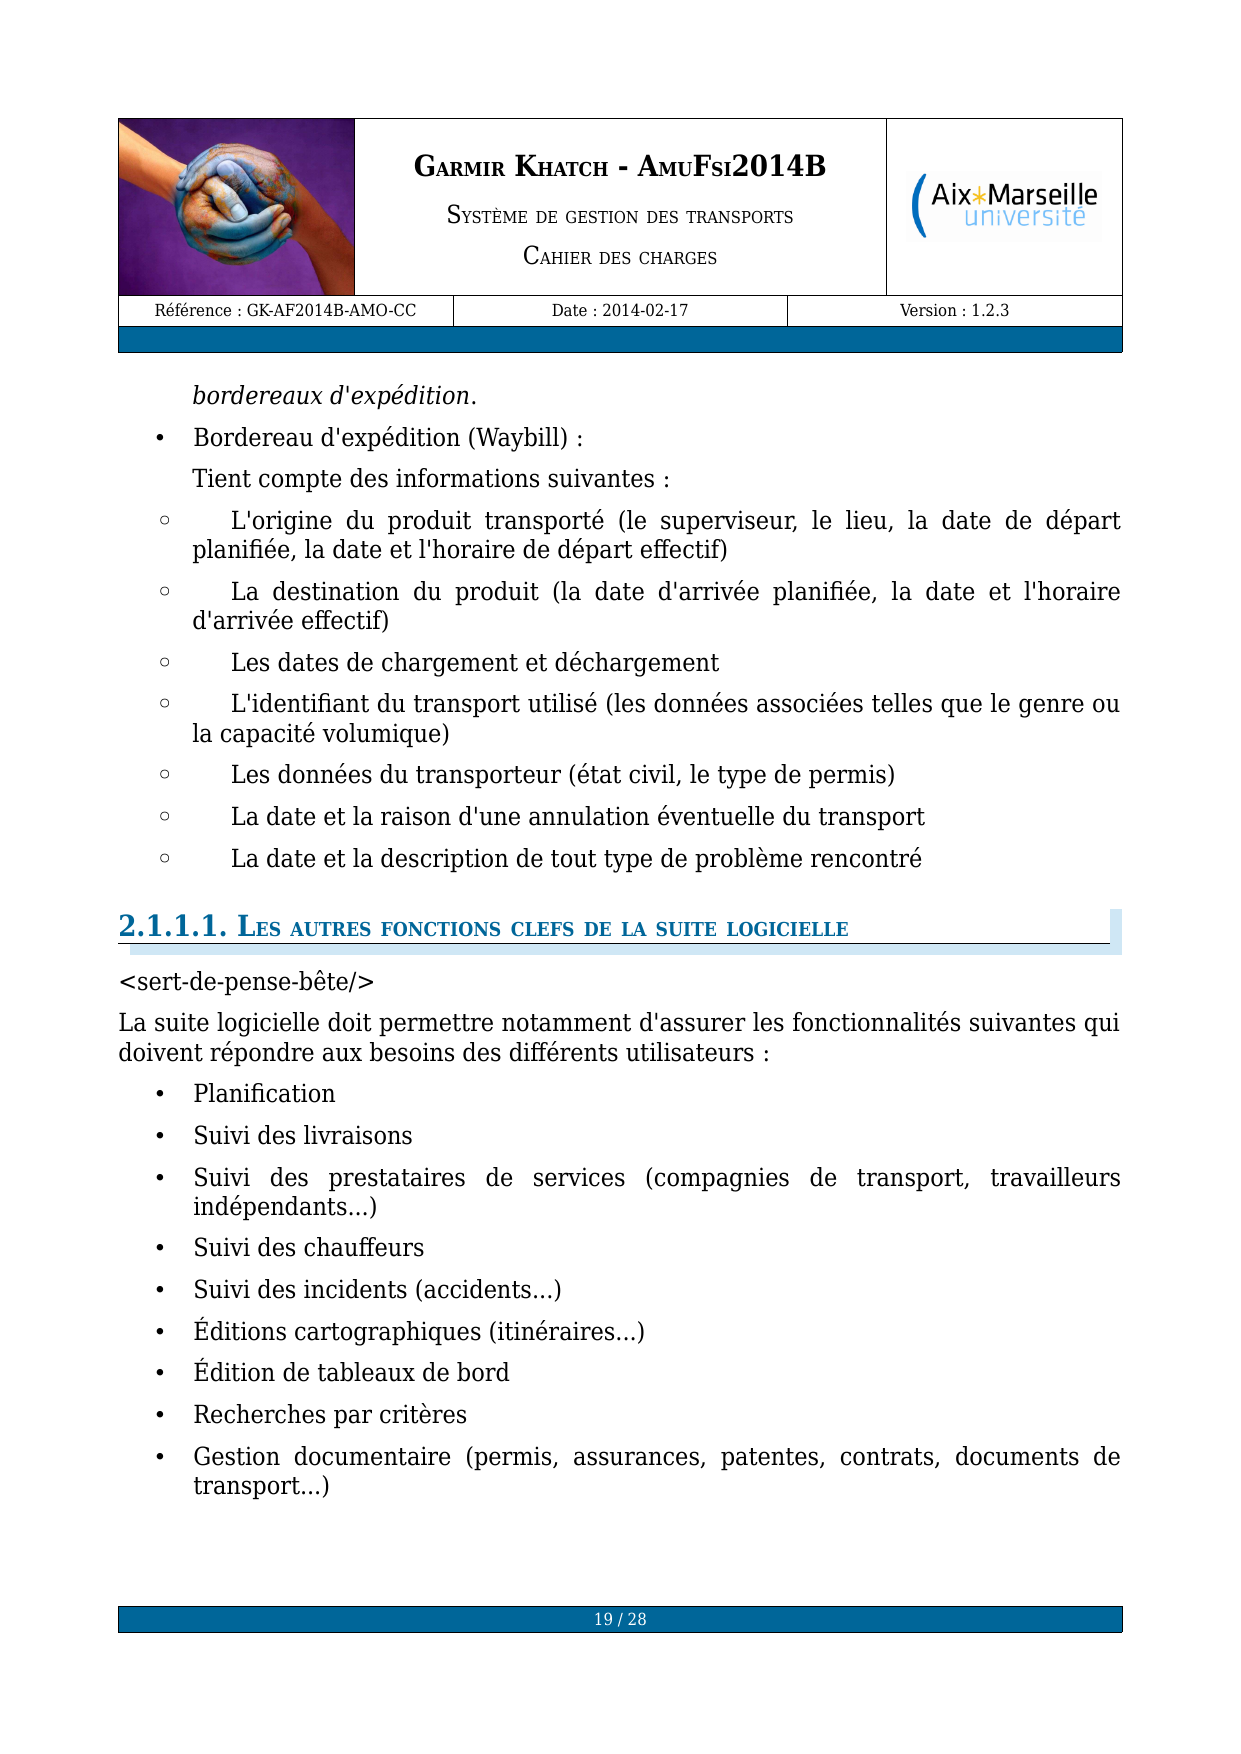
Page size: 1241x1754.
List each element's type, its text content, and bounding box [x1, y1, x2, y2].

subtitle Les autres fonctions clefs de la suite logicielle [118, 909, 1110, 943]
text Tient compte des informations suivantes : [192, 464, 1122, 494]
picture [119, 119, 354, 295]
list L'identifiant du transport utilisé (les données associées telles que le genre ou la capacité volumique) [154, 689, 1122, 748]
list Suivi des chauffeurs [156, 1234, 1122, 1263]
list Gestion documentaire (permis, assurances, patentes, contrats, documents de transport...) [156, 1442, 1122, 1500]
list La date et la raison d'une annulation éventuelle du transport [154, 802, 1122, 831]
list Éditions cartographiques (itinéraires...) [156, 1317, 1122, 1346]
text La suite logicielle doit permettre notamment d'assurer les fonctionnalités suivantes qui doivent répondre aux besoins des différents utilisateurs : [118, 1009, 1122, 1067]
text <sert-de-pense-bête/> [118, 967, 1122, 996]
list Suivi des livraisons [156, 1121, 1122, 1150]
list La date et la description de tout type de problème rencontré [154, 844, 1122, 873]
list Suivi des incidents (accidents...) [156, 1275, 1122, 1304]
list Recherches par critères [156, 1400, 1122, 1429]
picture [887, 126, 1122, 288]
list L'origine du produit transporté (le superviseur, le lieu, la date de départ planifiée, la date et l'horaire de départ effectif) [154, 506, 1122, 564]
list Les dates de chargement et déchargement [154, 648, 1122, 677]
list Bordereau d'expédition (Waybill) : [156, 423, 1122, 452]
list Planification [156, 1079, 1122, 1109]
list Les données du transporteur (état civil, le type de permis) [154, 760, 1122, 789]
list Suivi des prestataires de services (compagnies de transport, travailleurs indépendants...) [156, 1163, 1122, 1221]
list Édition de tableaux de bord [156, 1359, 1122, 1388]
text bordereaux d'expédition. [192, 381, 1122, 410]
list La destination du produit (la date d'arrivée planifiée, la date et l'horaire d'arrivée effectif) [154, 577, 1122, 635]
